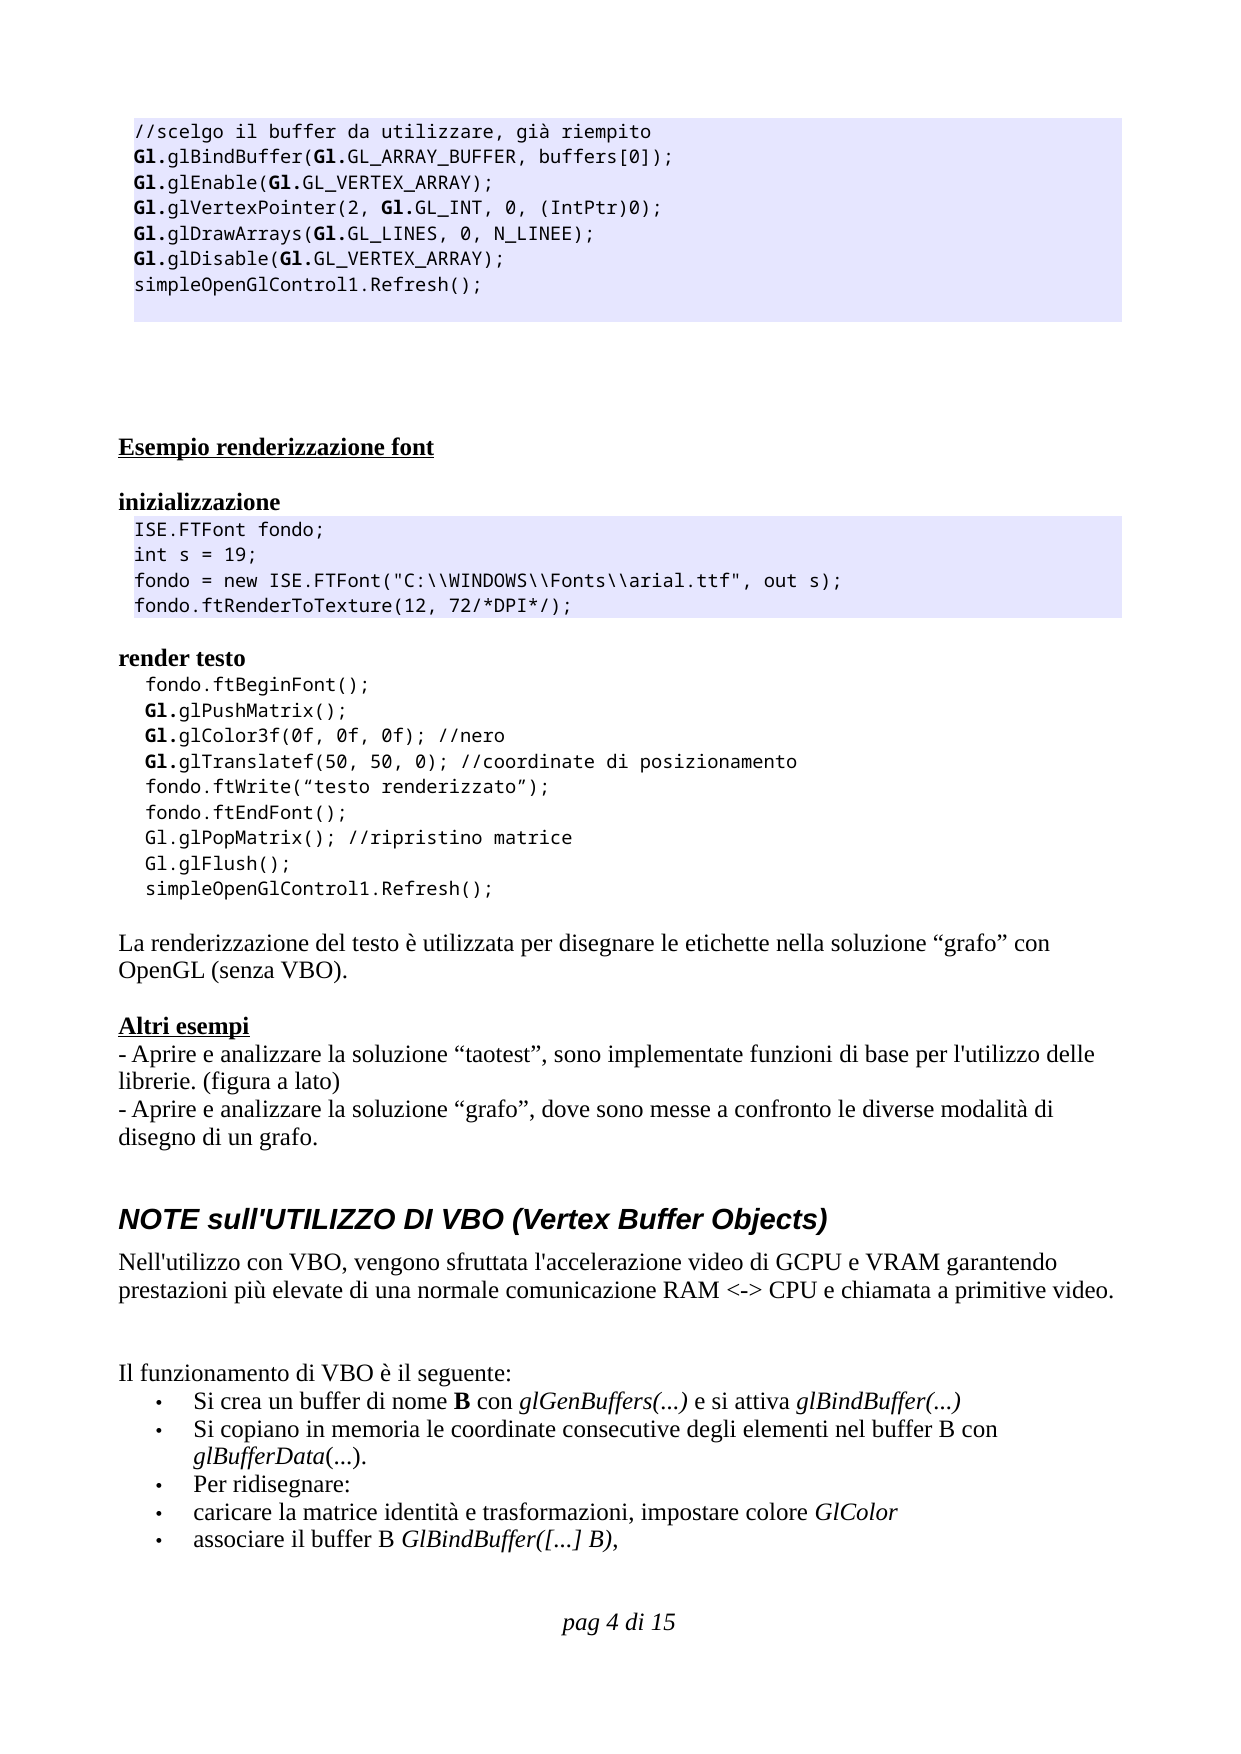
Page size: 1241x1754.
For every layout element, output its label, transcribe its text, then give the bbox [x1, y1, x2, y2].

text fondo.ftBeginFont(); [145, 672, 1122, 697]
text Gl.glColor3f(0f, 0f, 0f); //nero [145, 723, 1122, 748]
text Gl.glFlush(); [145, 850, 1122, 876]
text simpleOpenGlControl1.Refresh(); [145, 876, 1122, 901]
text //scelgo il buffer da utilizzare, già riempito [134, 118, 1122, 144]
text simpleOpenGlControl1.Refresh(); [134, 271, 1122, 297]
list Si copiano in memoria le coordinate consecutive degli elementi nel buffer B con glBufferData(...). [156, 1415, 1122, 1470]
text inizializzazione [118, 488, 1122, 516]
text fondo = new ISE.FTFont("C:\\WINDOWS\\Fonts\\arial.ttf", out s); [134, 567, 1122, 593]
text fondo.ftWrite(“testo renderizzato”); [145, 774, 1122, 799]
list Per ridisegnare: [156, 1470, 1122, 1498]
text Gl.glBindBuffer(Gl.GL_ARRAY_BUFFER, buffers[0]); [134, 144, 1122, 169]
text Altri esempi [118, 1012, 1122, 1040]
list associare il buffer B GlBindBuffer([...] B), [156, 1526, 1122, 1553]
text Gl.glPopMatrix(); //ripristino matrice [145, 825, 1122, 850]
text La renderizzazione del testo è utilizzata per disegnare le etichette nella soluzione “grafo” con OpenGL (senza VBO). [118, 929, 1122, 984]
text Gl.glVertexPointer(2, Gl.GL_INT, 0, (IntPtr)0); [134, 195, 1122, 220]
text Gl.glDisable(Gl.GL_VERTEX_ARRAY); [134, 246, 1122, 271]
list Si crea un buffer di nome B con glGenBuffers(...) e si attiva glBindBuffer(...) [156, 1387, 1122, 1415]
text render testo [118, 644, 1122, 672]
text fondo.ftEndFont(); [145, 799, 1122, 825]
list caricare la matrice identità e trasformazioni, impostare colore GlColor [156, 1498, 1122, 1526]
text - Aprire e analizzare la soluzione “grafo”, dove sono messe a confronto le diverse modalità di disegno di un grafo. [118, 1095, 1122, 1151]
text ISE.FTFont fondo; [134, 516, 1122, 542]
text Esempio renderizzazione font [118, 433, 1122, 461]
subtitle NOTE sull'UTILIZZO DI VBO (Vertex Buffer Objects) [118, 1203, 1122, 1236]
text - Aprire e analizzare la soluzione “taotest”, sono implementate funzioni di base per l'utilizzo delle librerie. (figura a lato) [118, 1040, 1122, 1095]
text Gl.glDrawArrays(Gl.GL_LINES, 0, N_LINEE); [134, 220, 1122, 246]
text Gl.glPushMatrix(); [145, 697, 1122, 723]
text Gl.glEnable(Gl.GL_VERTEX_ARRAY); [134, 169, 1122, 195]
text Nell'utilizzo con VBO, vengono sfruttata l'accelerazione video di GCPU e VRAM garantendo prestazioni più elevate di una normale comunicazione RAM <-> CPU e chiamata a primitive video. [118, 1248, 1122, 1304]
text fondo.ftRenderToTexture(12, 72/*DPI*/); [134, 593, 1122, 618]
text int s = 19; [134, 542, 1122, 567]
text Gl.glTranslatef(50, 50, 0); //coordinate di posizionamento [145, 748, 1122, 774]
text Il funzionamento di VBO è il seguente: [118, 1359, 1122, 1387]
